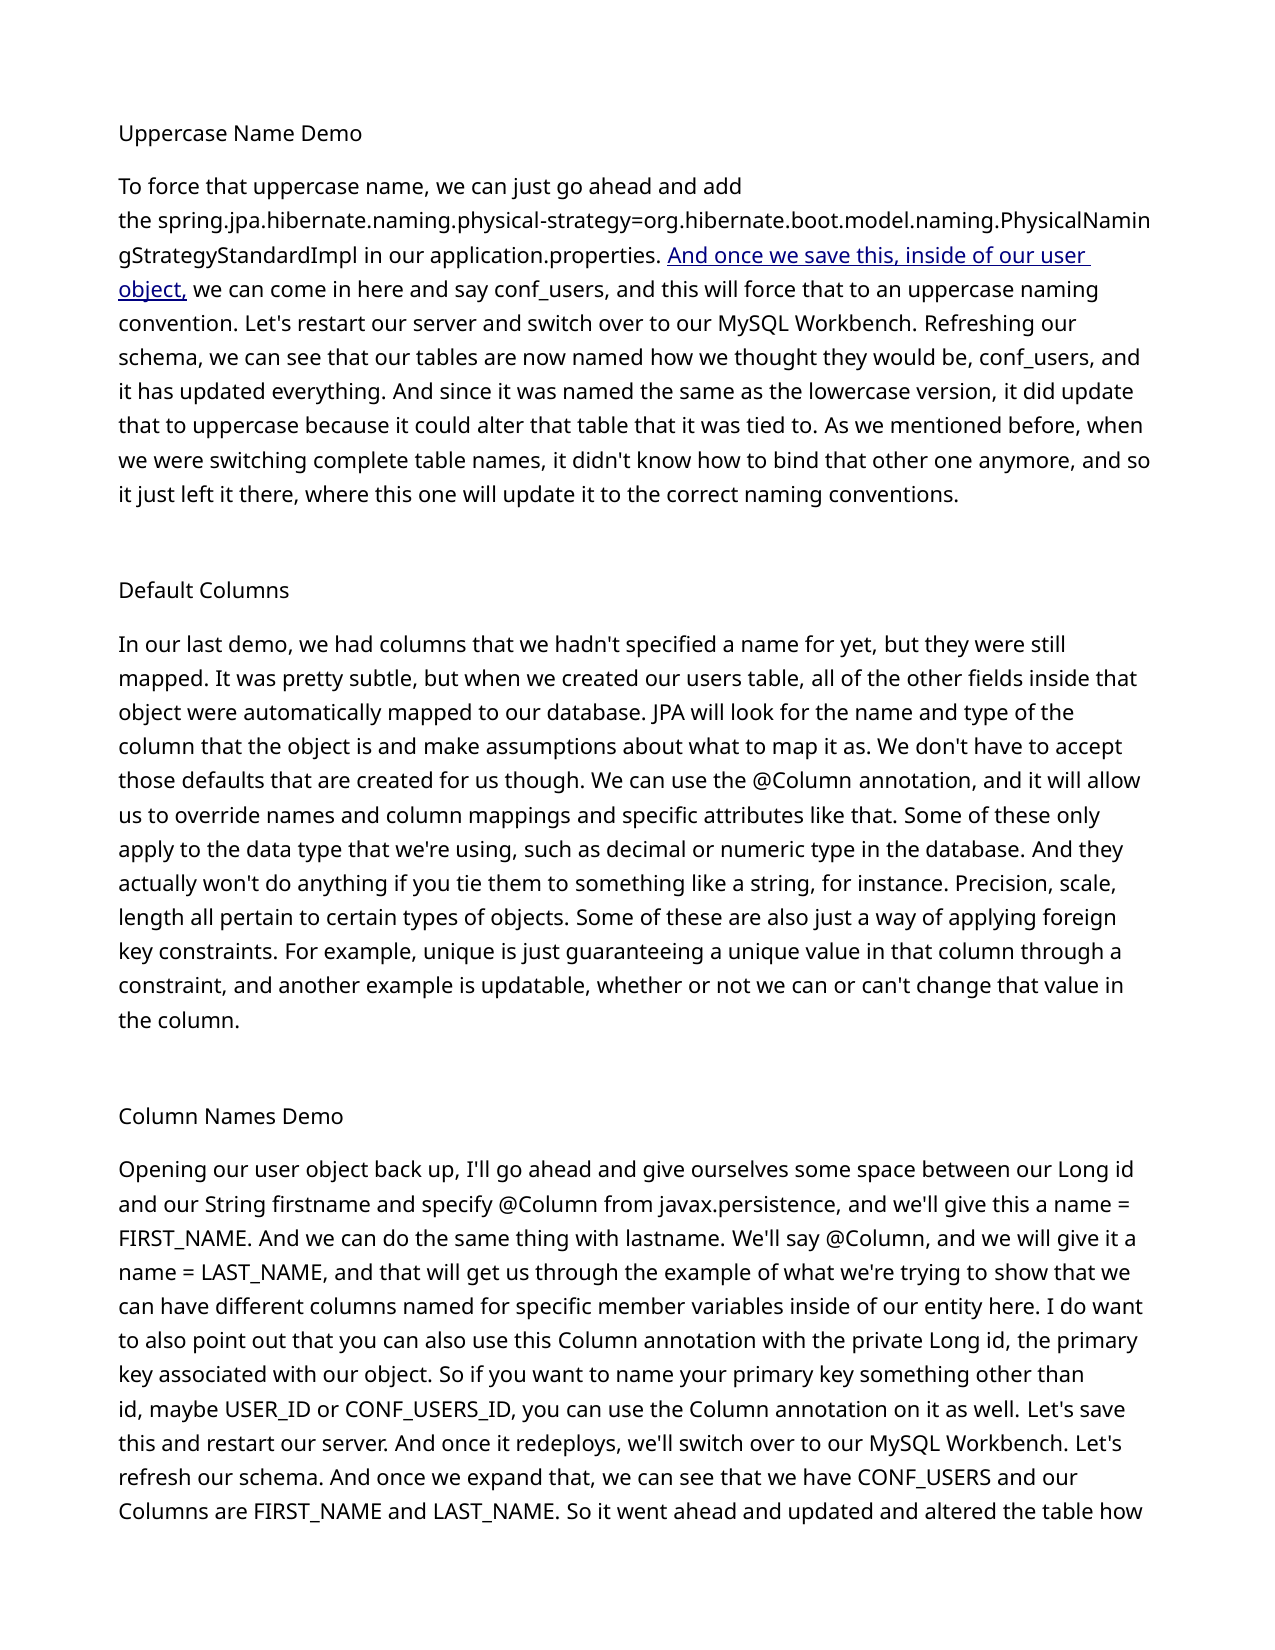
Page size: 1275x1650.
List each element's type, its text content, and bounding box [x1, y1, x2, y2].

subtitle Default Columns [118, 576, 1157, 605]
text To force that uppercase name, we can just go ahead and add the spring.jpa.hibernate.naming.physical‑strategy=org.hibernate.boot.model.naming.PhysicalNamingStrategyStandardImpl in our application.properties. And once we save this, inside of our user object, we can come in here and say conf_users, and this will force that to an uppercase naming convention. Let's restart our server and switch over to our MySQL Workbench. Refreshing our schema, we can see that our tables are now named how we thought they would be, conf_users, and it has updated everything. And since it was named the same as the lowercase version, it did update that to uppercase because it could alter that table that it was tied to. As we mentioned before, when we were switching complete table names, it didn't know how to bind that other one anymore, and so it just left it there, where this one will update it to the correct naming conventions. [118, 171, 1157, 509]
subtitle Column Names Demo [118, 1101, 1157, 1131]
subtitle Uppercase Name Demo [118, 118, 1157, 148]
text Opening our user object back up, I'll go ahead and give ourselves some space between our Long id and our String firstname and specify @Column from javax.persistence, and we'll give this a name = FIRST_NAME. And we can do the same thing with lastname. We'll say @Column, and we will give it a name = LAST_NAME, and that will get us through the example of what we're trying to show that we can have different columns named for specific member variables inside of our entity here. I do want to also point out that you can also use this Column annotation with the private Long id, the primary key associated with our object. So if you want to name your primary key something other than id, maybe USER_ID or CONF_USERS_ID, you can use the Column annotation on it as well. Let's save this and restart our server. And once it redeploys, we'll switch over to our MySQL Workbench. Let's refresh our schema. And once we expand that, we can see that we have CONF_USERS and our Columns are FIRST_NAME and LAST_NAME. So it went ahead and updated and altered the table how [118, 1154, 1157, 1526]
text In our last demo, we had columns that we hadn't specified a name for yet, but they were still mapped. It was pretty subtle, but when we created our users table, all of the other fields inside that object were automatically mapped to our database. JPA will look for the name and type of the column that the object is and make assumptions about what to map it as. We don't have to accept those defaults that are created for us though. We can use the @Column annotation, and it will allow us to override names and column mappings and specific attributes like that. Some of these only apply to the data type that we're using, such as decimal or numeric type in the database. And they actually won't do anything if you tie them to something like a string, for instance. Precision, scale, length all pertain to certain types of objects. Some of these are also just a way of applying foreign key constraints. For example, unique is just guaranteeing a unique value in that column through a constraint, and another example is updatable, whether or not we can or can't change that value in the column. [118, 629, 1157, 1034]
